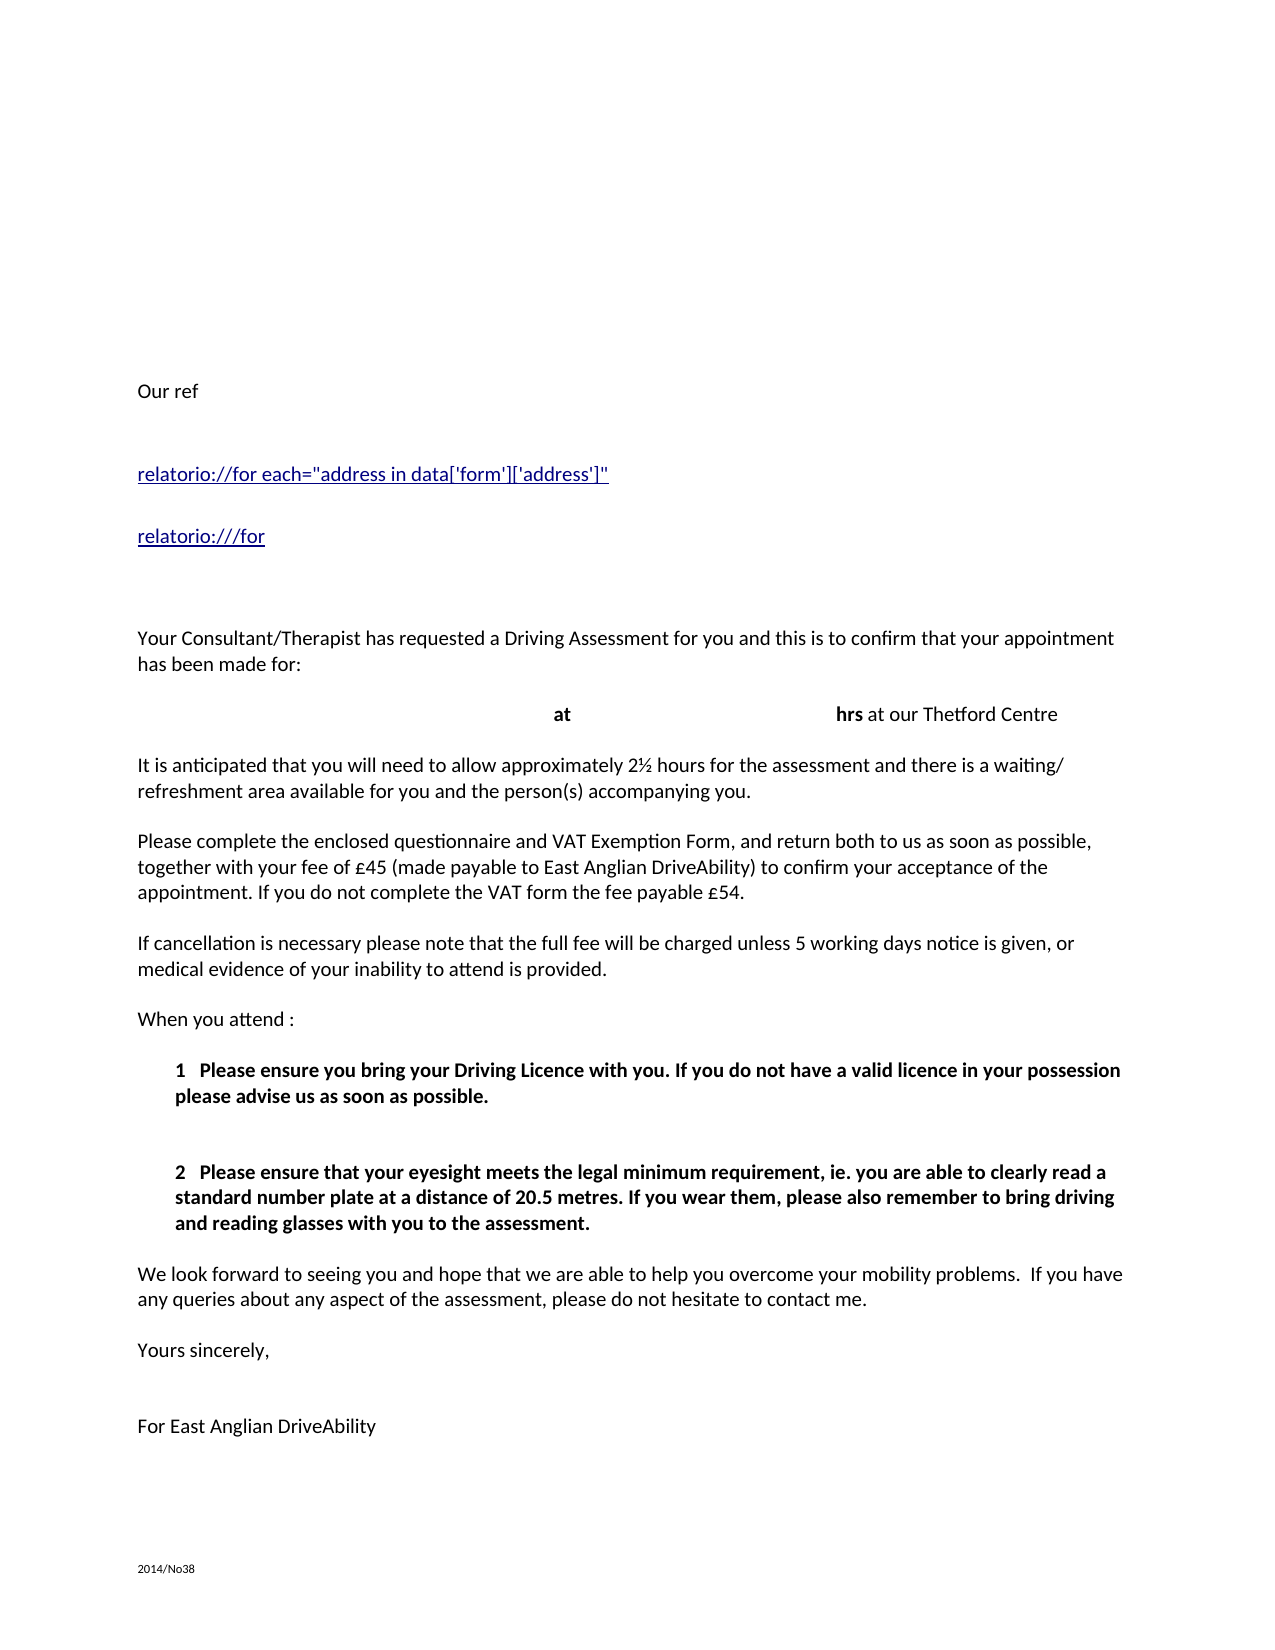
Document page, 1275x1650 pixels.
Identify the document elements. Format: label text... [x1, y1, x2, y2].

text Your Consultant/Therapist has requested a Driving Assessment for you and this is to confirm that your appointment has been made for: [137, 625, 1138, 676]
text Our ref <data['form']['id']> [137, 379, 1138, 404]
text We look forward to seeing you and hope that we are able to help you overcome your mobility problems. If you have any queries about any aspect of the assessment, please do not hesitate to contact me. [137, 1261, 1138, 1312]
text <data['form']['title_last_name']> [137, 574, 1138, 600]
text <data['form']['apmt_start_date']> at <data['form']['apmt_start_time']> hrs at our Thetford Centre [137, 702, 1138, 727]
table_header relatorio://for each="address in data['form']['address']" [138, 455, 1138, 486]
text <data['form']['title']> <data['form']['name']> [137, 429, 1138, 455]
text When you attend : [137, 1007, 1138, 1032]
text It is anticipated that you will need to allow approximately 2½ hours for the assessment and there is a waiting/ refreshment area available for you and the person(s) accompanying you. [137, 752, 1138, 803]
text 2 Please ensure that your eyesight meets the legal minimum requirement, ie. you are able to clearly read a standard number plate at a distance of 20.5 metres. If you wear them, please also remember to bring driving and reading glasses with you to the assessment. [175, 1159, 1138, 1235]
table_cell <address> [138, 486, 1138, 518]
text Yours sincerely, [137, 1337, 1138, 1362]
table_cell relatorio:///for [138, 518, 1138, 549]
text For East Anglian DriveAbility [137, 1413, 1138, 1439]
text If cancellation is necessary please note that the full fee will be charged unless 5 working days notice is given, or medical evidence of your inability to attend is provided. [137, 930, 1138, 981]
text Please complete the enclosed questionnaire and VAT Exemption Form, and return both to us as soon as possible, together with your fee of £45 (made payable to East Anglian DriveAbility) to confirm your acceptance of the appointment. If you do not complete the VAT form the fee payable £54. [137, 829, 1138, 905]
text 1 Please ensure you bring your Driving Licence with you. If you do not have a valid licence in your possession please advise us as soon as possible. [175, 1057, 1138, 1108]
text <time> [137, 404, 1138, 429]
